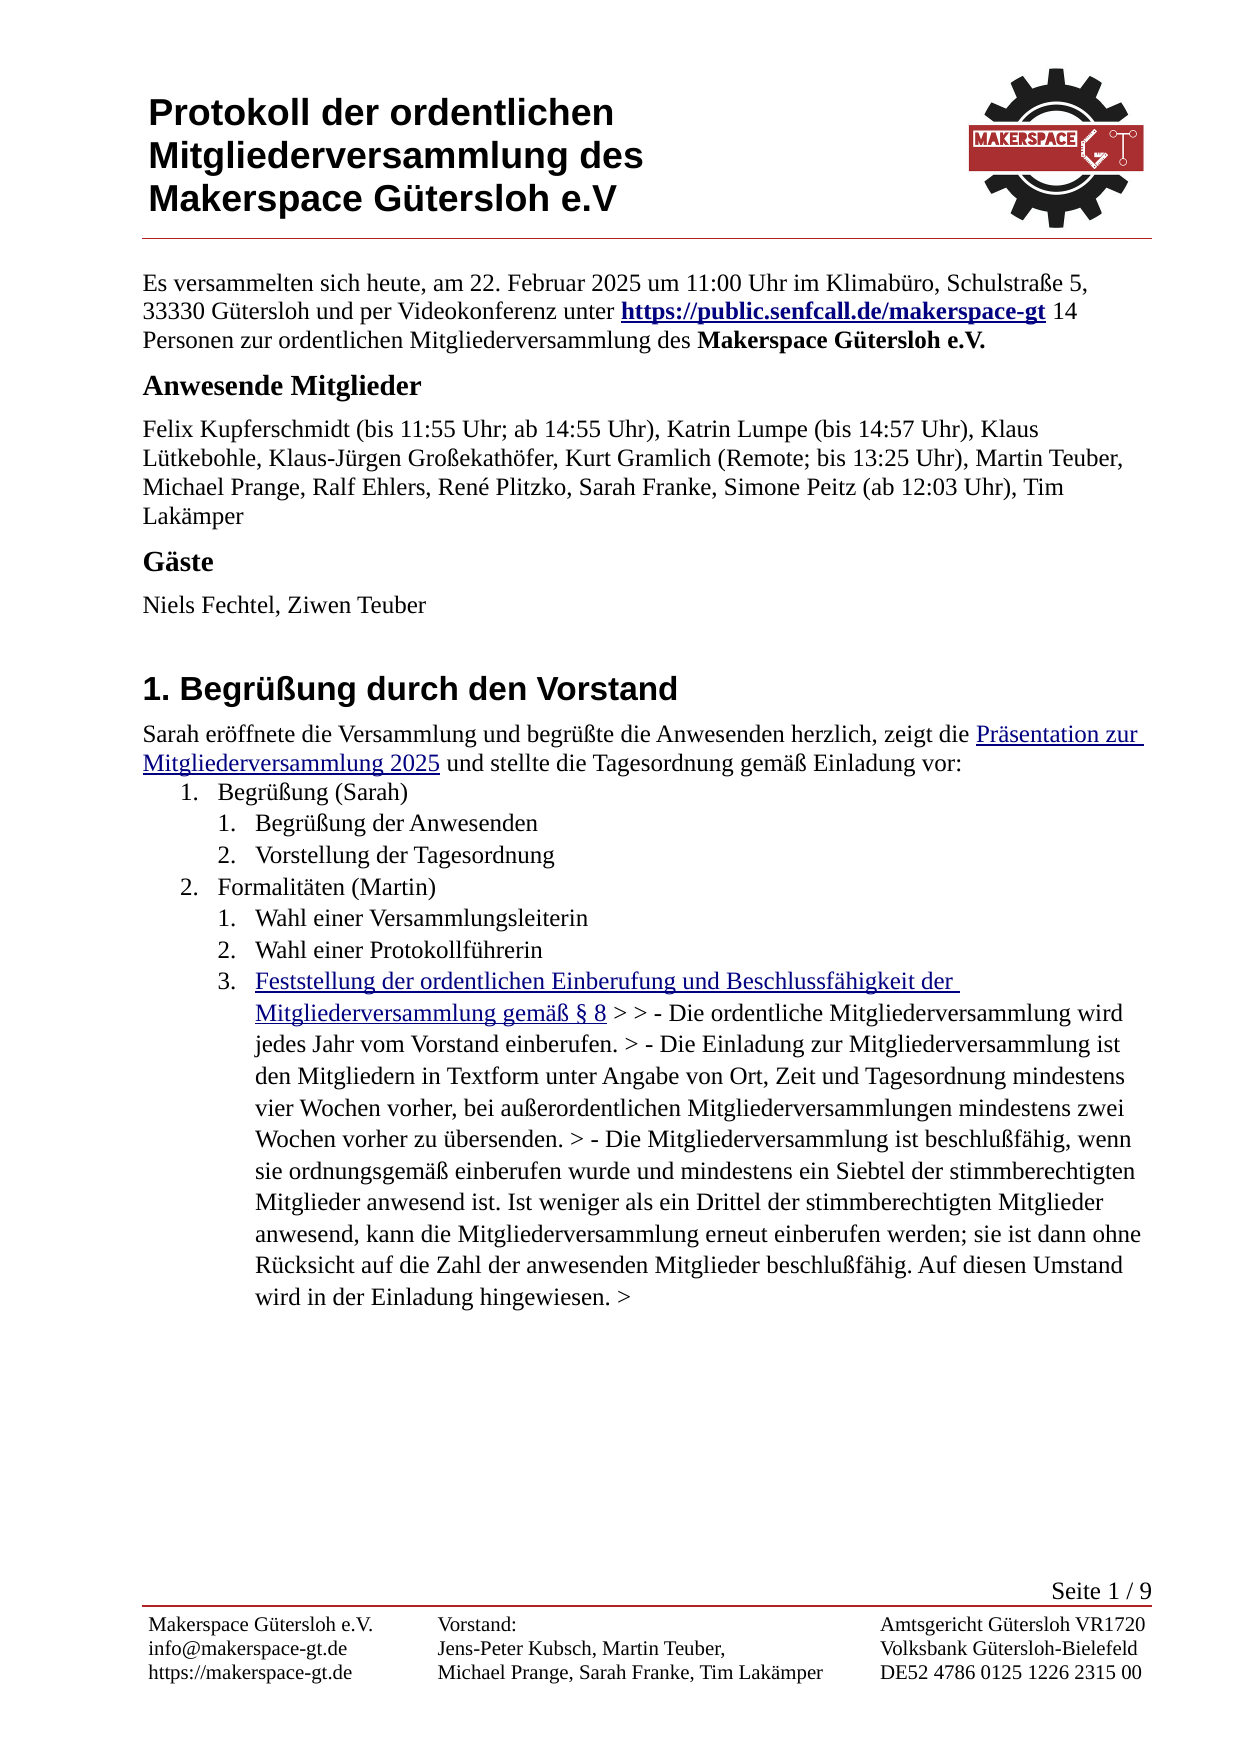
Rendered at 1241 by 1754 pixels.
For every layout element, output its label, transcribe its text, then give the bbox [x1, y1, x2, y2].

list Begrüßung (Sarah) [180, 777, 1152, 806]
list Wahl einer Protokollführerin [217, 935, 1152, 963]
list Vorstellung der Tagesordnung [217, 840, 1152, 869]
text Niels Fechtel, Ziwen Teuber [142, 590, 1152, 619]
list Begrüßung der Anwesenden [217, 808, 1152, 837]
list Formalitäten (Martin) [180, 872, 1152, 900]
subtitle 1. Begrüßung durch den Vorstand [142, 668, 1152, 707]
list Wahl einer Versammlungsleiterin [217, 903, 1152, 932]
text Sarah eröffnete die Versammlung und begrüßte die Anwesenden herzlich, zeigt die Präsentation zur Mitgliederversammlung 2025 und stellte die Tagesordnung gemäß Einladung vor: [142, 719, 1152, 777]
list Feststellung der ordentlichen Einberufung und Beschlussfähigkeit der Mitgliederversammlung gemäß § 8 > > - Die ordentliche Mitgliederversammlung wird jedes Jahr vom Vorstand einberufen. > - Die Einladung zur Mitgliederversammlung ist den Mitgliedern in Textform unter Angabe von Ort, Zeit und Tagesordnung mindestens vier Wochen vorher, bei außerordentlichen Mitgliederversammlungen mindestens zwei Wochen vorher zu übersenden. > - Die Mitgliederversammlung ist beschlußfähig, wenn sie ordnungsgemäß einberufen wurde und mindestens ein Siebtel der stimmberechtigten Mitglieder anwesend ist. Ist weniger als ein Drittel der stimmberechtigten Mitglieder anwesend, kann die Mitgliederversammlung erneut einberufen werden; sie ist dann ohne Rücksicht auf die Zahl der anwesenden Mitglieder beschlußfähig. Auf diesen Umstand wird in der Einladung hingewiesen. > [217, 966, 1152, 1311]
picture [966, 65, 1147, 231]
subtitle Gäste [142, 544, 1152, 578]
text Es versammelten sich heute, am 22. Februar 2025 um 11:00 Uhr im Klimabüro, Schulstraße 5, 33330 Gütersloh und per Videokonferenz unter https://public.senfcall.de/makerspace-gt 14 Personen zur ordentlichen Mitgliederversammlung des Makerspace Gütersloh e.V. [142, 268, 1152, 354]
subtitle Anwesende Mitglieder [142, 368, 1152, 402]
text Felix Kupferschmidt (bis 11:55 Uhr; ab 14:55 Uhr), Katrin Lumpe (bis 14:57 Uhr), Klaus Lütkebohle, Klaus-Jürgen Großekathöfer, Kurt Gramlich (Remote; bis 13:25 Uhr), Martin Teuber, Michael Prange, Ralf Ehlers, René Plitzko, Sarah Franke, Simone Peitz (ab 12:03 Uhr), Tim Lakämper [142, 414, 1152, 529]
